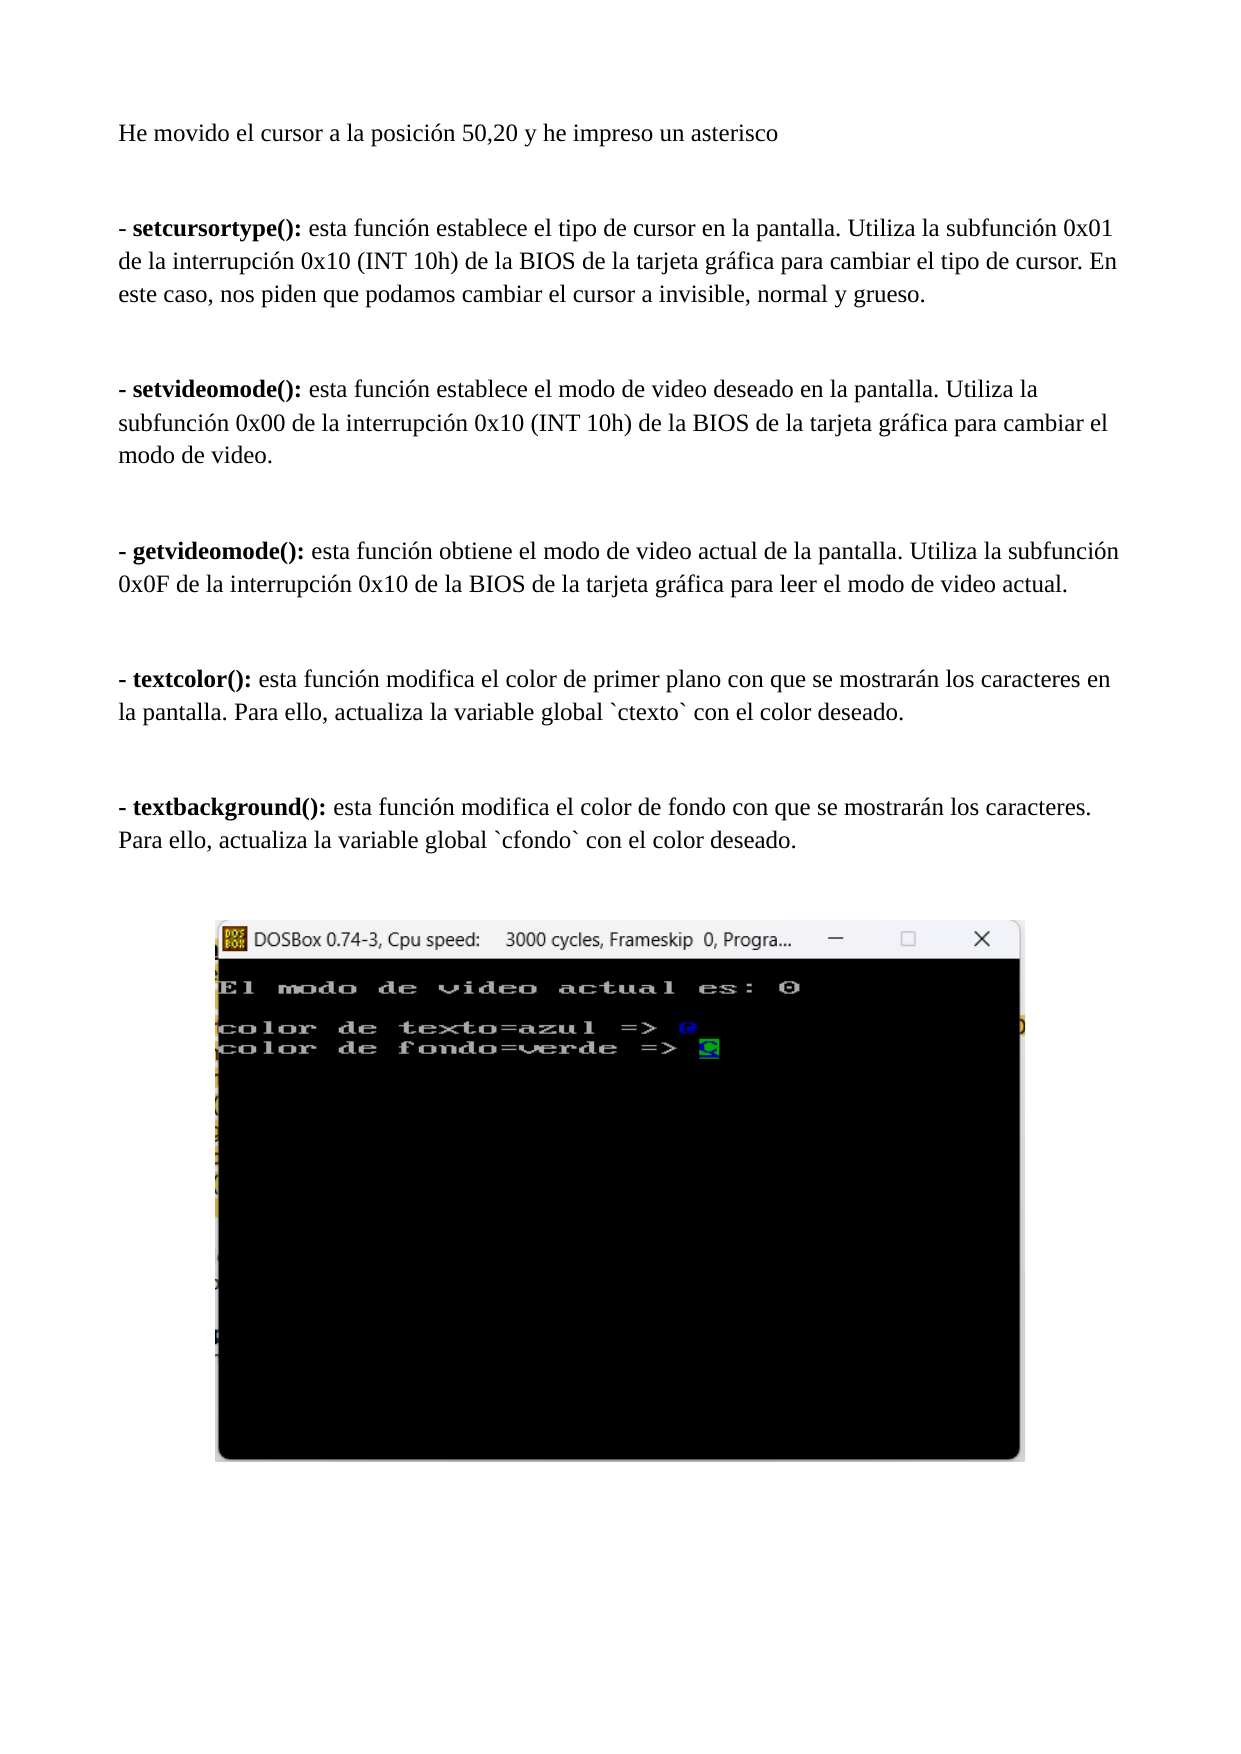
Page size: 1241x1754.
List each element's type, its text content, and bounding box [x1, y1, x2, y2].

text - textbackground(): esta función modifica el color de fondo con que se mostrarán los caracteres. Para ello, actualiza la variable global `cfondo` con el color deseado. [118, 792, 1122, 854]
picture [215, 920, 1026, 1462]
text - setcursortype(): esta función establece el tipo de cursor en la pantalla. Utiliza la subfunción 0x01 de la interrupción 0x10 (INT 10h) de la BIOS de la tarjeta gráfica para cambiar el tipo de cursor. En este caso, nos piden que podamos cambiar el cursor a invisible, normal y grueso. [118, 213, 1122, 308]
text - setvideomode(): esta función establece el modo de video deseado en la pantalla. Utiliza la subfunción 0x00 de la interrupción 0x10 (INT 10h) de la BIOS de la tarjeta gráfica para cambiar el modo de video. [118, 374, 1122, 469]
text - getvideomode(): esta función obtiene el modo de video actual de la pantalla. Utiliza la subfunción 0x0F de la interrupción 0x10 de la BIOS de la tarjeta gráfica para leer el modo de video actual. [118, 536, 1122, 598]
text - textcolor(): esta función modifica el color de primer plano con que se mostrarán los caracteres en la pantalla. Para ello, actualiza la variable global `ctexto` con el color deseado. [118, 664, 1122, 726]
text He movido el cursor a la posición 50,20 y he impreso un asterisco [118, 118, 1122, 147]
